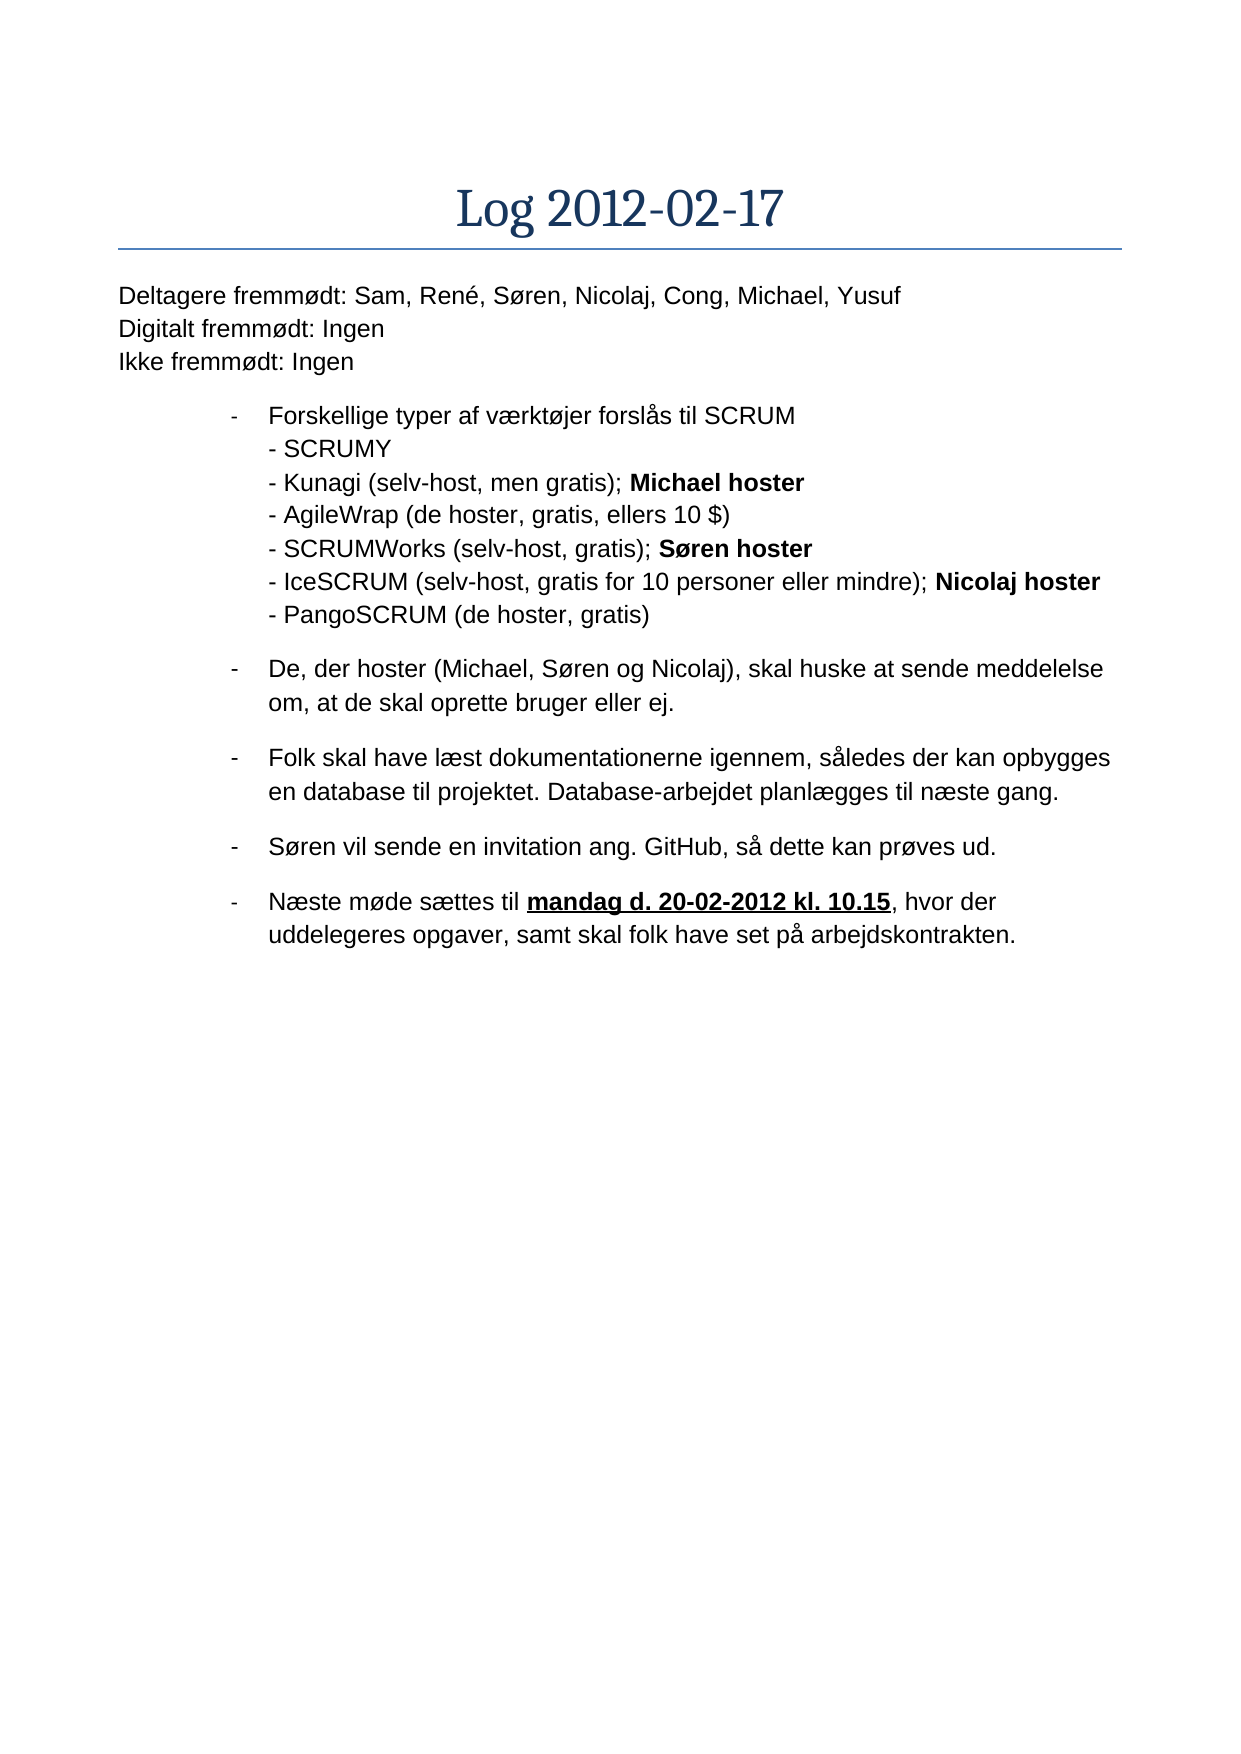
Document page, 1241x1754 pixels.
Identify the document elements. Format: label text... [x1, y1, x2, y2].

text Deltagere fremmødt: Sam, René, Søren, Nicolaj, Cong, Michael, Yusuf Digitalt fremmødt: Ingen Ikke fremmødt: Ingen [118, 281, 1122, 376]
list De, der hoster (Michael, Søren og Nicolaj), skal huske at sende meddelelse om, at de skal oprette bruger eller ej. [231, 653, 1122, 717]
list Folk skal have læst dokumentationerne igennem, således der kan opbygges en database til projektet. Database-arbejdet planlægges til næste gang. [231, 742, 1122, 806]
text Log 2012-02-17 [118, 177, 1122, 248]
list Søren vil sende en invitation ang. GitHub, så dette kan prøves ud. [231, 831, 1122, 861]
list Forskellige typer af værktøjer forslås til SCRUM - SCRUMY - Kunagi (selv-host, men gratis); Michael hoster - AgileWrap (de hoster, gratis, ellers 10 $) - SCRUMWorks (selv-host, gratis); Søren hoster - IceSCRUM (selv-host, gratis for 10 personer eller mindre); Nicolaj hoster - PangoSCRUM (de hoster, gratis) [231, 401, 1122, 628]
list Næste møde sættes til mandag d. 20-02-2012 kl. 10.15, hvor der uddelegeres opgaver, samt skal folk have set på arbejdskontrakten. [231, 887, 1122, 949]
